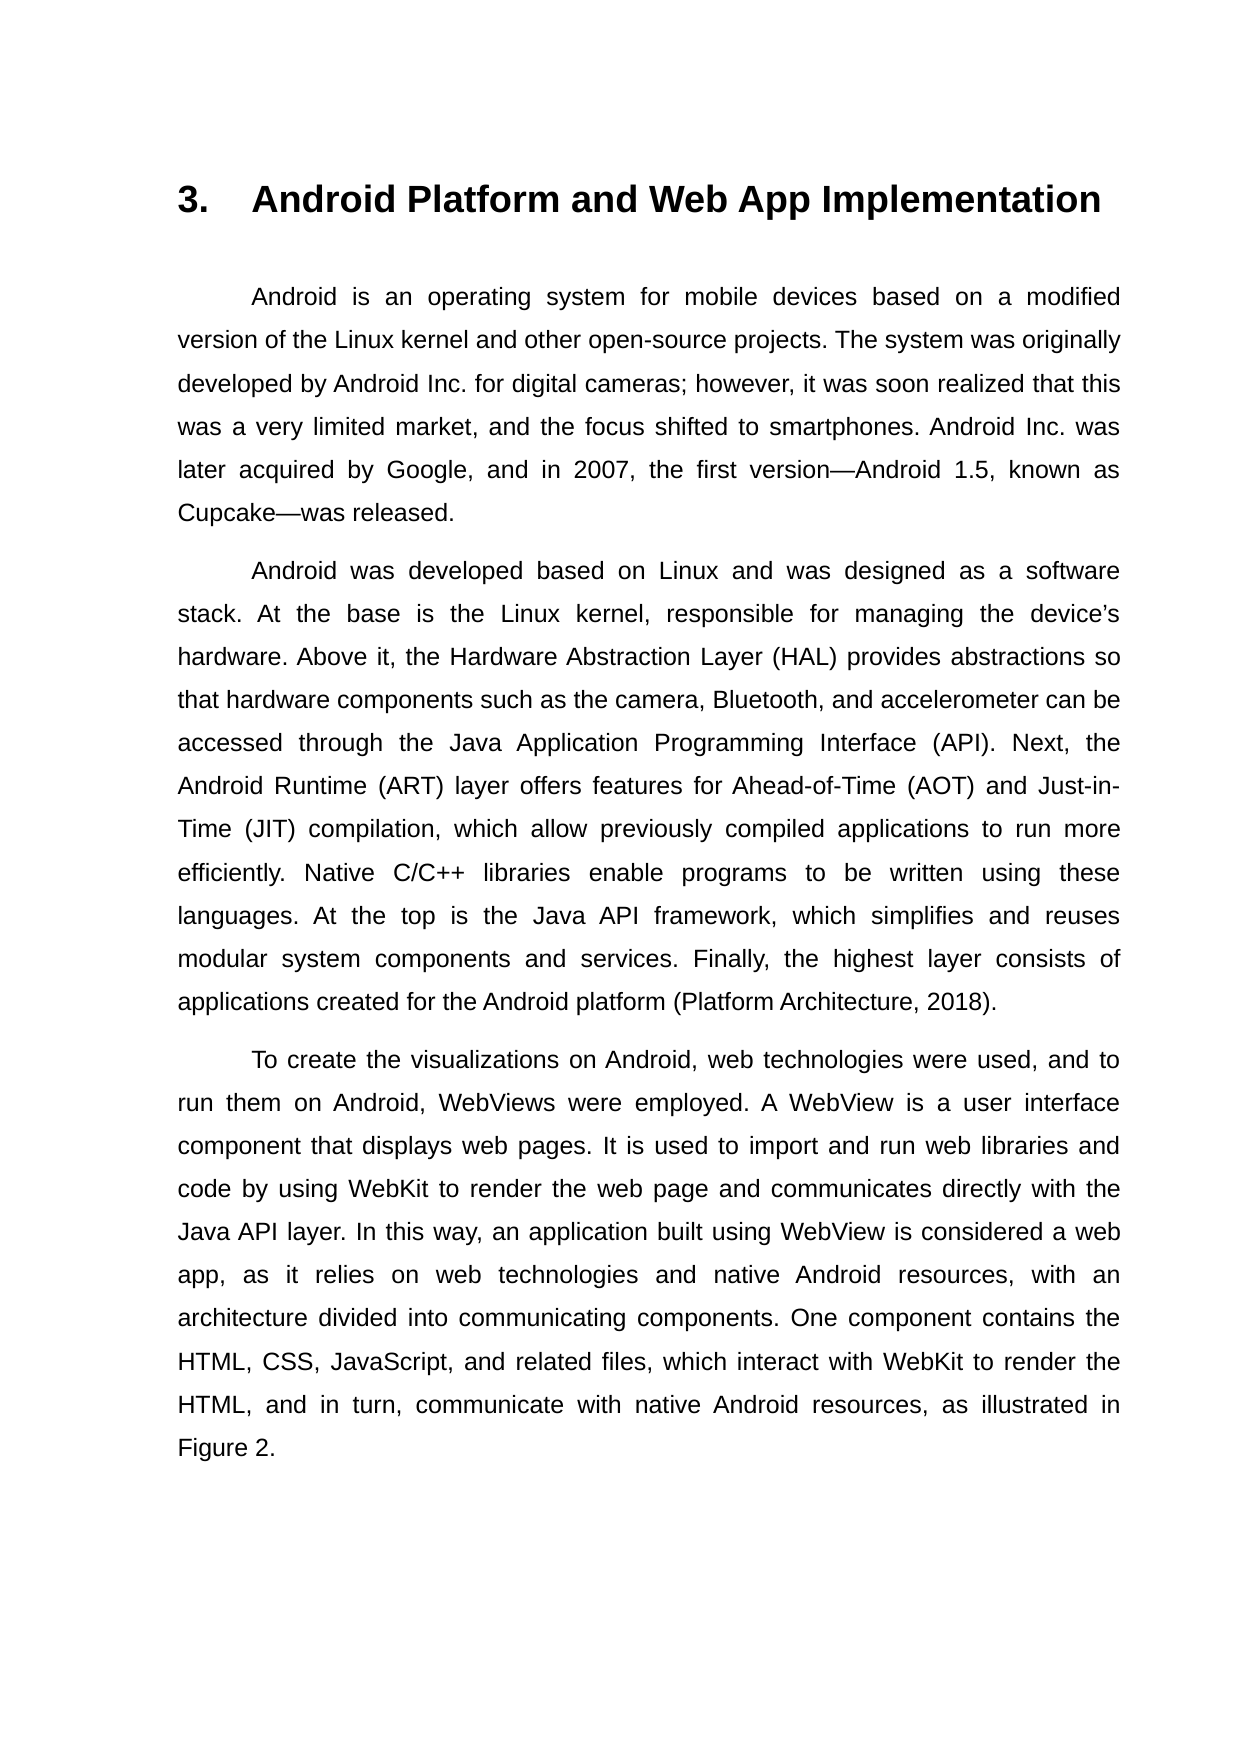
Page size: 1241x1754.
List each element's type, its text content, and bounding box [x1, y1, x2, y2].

subtitle Android Platform and Web App Implementation [177, 177, 1122, 221]
text Android was developed based on Linux and was designed as a software stack. At the base is the Linux kernel, responsible for managing the device’s hardware. Above it, the Hardware Abstraction Layer (HAL) provides abstractions so that hardware components such as the camera, Bluetooth, and accelerometer can be accessed through the Java Application Programming Interface (API). Next, the Android Runtime (ART) layer offers features for Ahead-of-Time (AOT) and Just-in-Time (JIT) compilation, which allow previously compiled applications to run more efficiently. Native C/C++ libraries enable programs to be written using these languages. At the top is the Java API framework, which simplifies and reuses modular system components and services. Finally, the highest layer consists of applications created for the Android platform (Platform Architecture, 2018). [177, 556, 1122, 1016]
text To create the visualizations on Android, web technologies were used, and to run them on Android, WebViews were employed. A WebView is a user interface component that displays web pages. It is used to import and run web libraries and code by using WebKit to render the web page and communicates directly with the Java API layer. In this way, an application built using WebView is considered a web app, as it relies on web technologies and native Android resources, with an architecture divided into communicating components. One component contains the HTML, CSS, JavaScript, and related files, which interact with WebKit to render the HTML, and in turn, communicate with native Android resources, as illustrated in Figure 2. [177, 1045, 1122, 1462]
text Android is an operating system for mobile devices based on a modified version of the Linux kernel and other open-source projects. The system was originally developed by Android Inc. for digital cameras; however, it was soon realized that this was a very limited market, and the focus shifted to smartphones. Android Inc. was later acquired by Google, and in 2007, the first version—Android 1.5, known as Cupcake—was released. [177, 282, 1122, 527]
